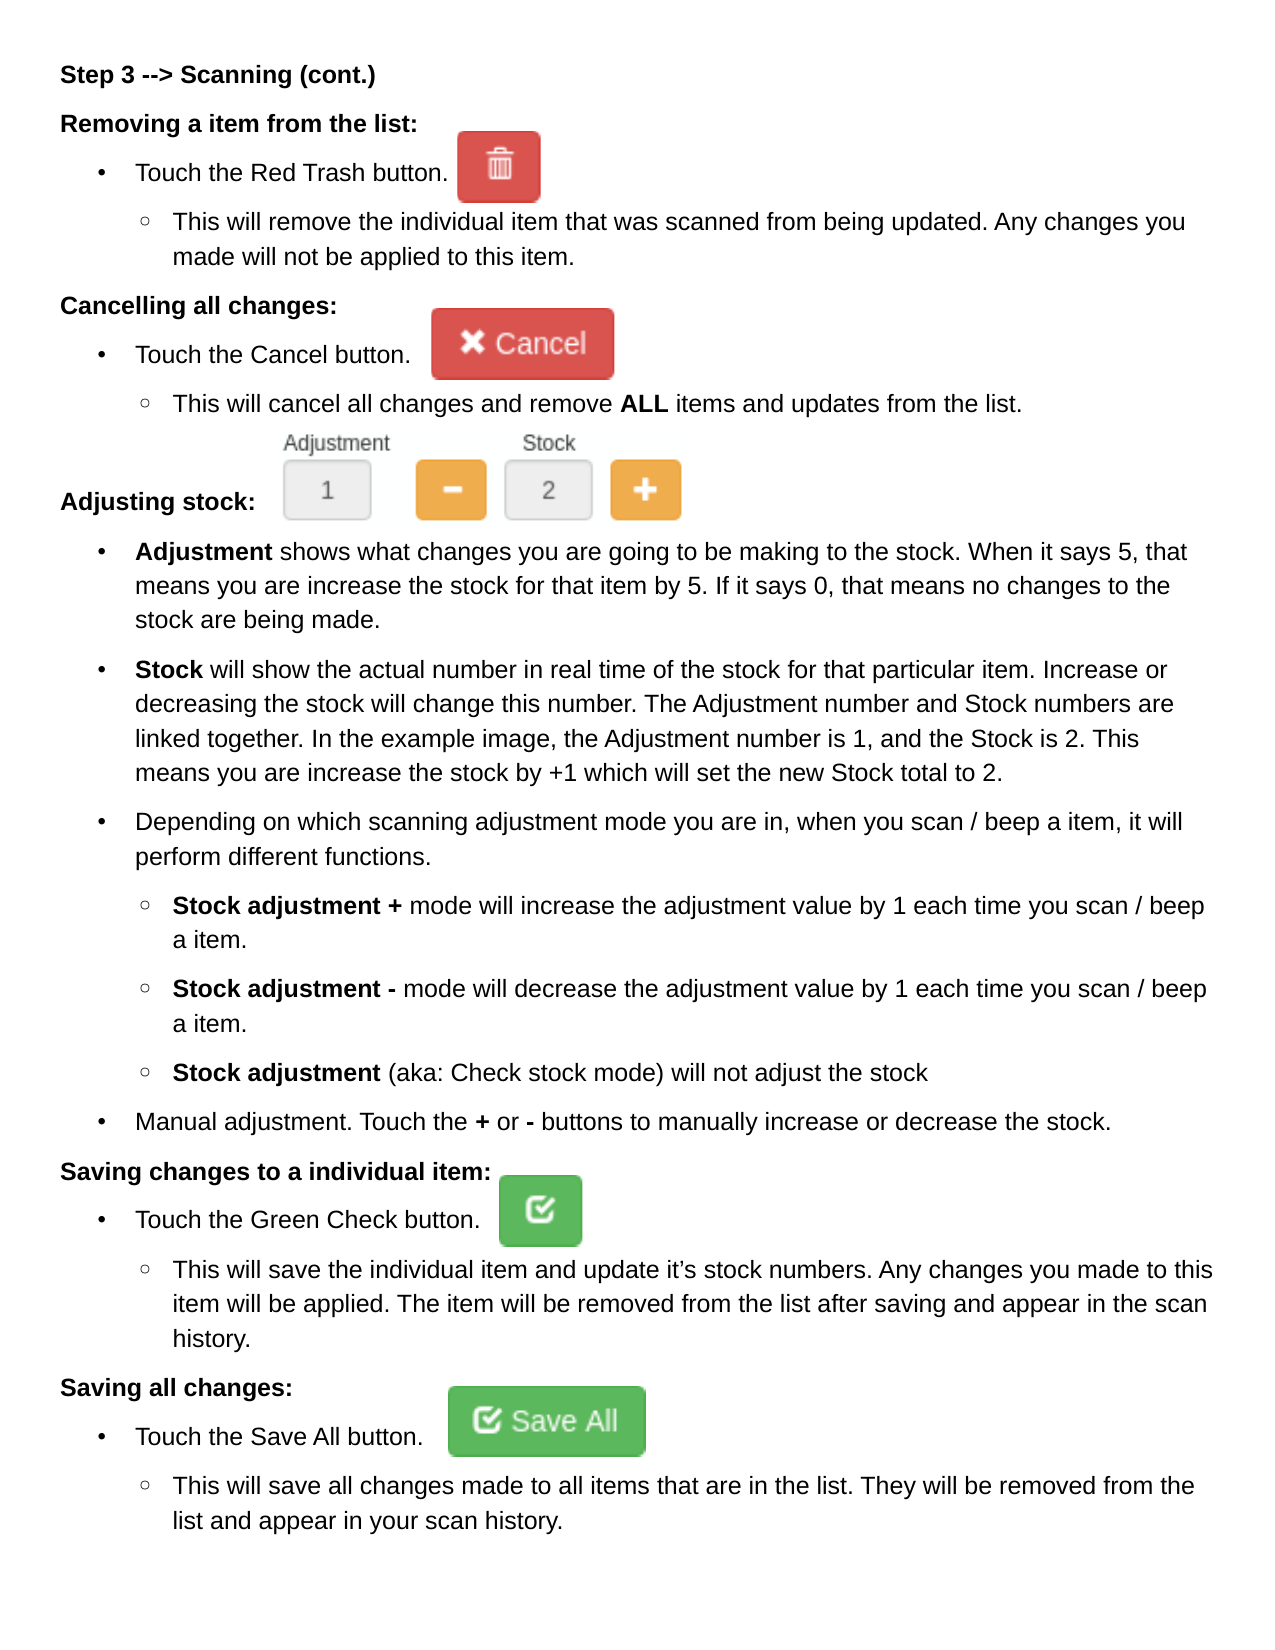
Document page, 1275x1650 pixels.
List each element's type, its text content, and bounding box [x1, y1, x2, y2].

text Step 3 --> Scanning (cont.) [60, 60, 1215, 89]
list Stock adjustment (aka: Check stock mode) will not adjust the stock [135, 1058, 1215, 1087]
picture [280, 427, 687, 526]
list Touch the Save All button. [97, 1422, 448, 1451]
list [646, 1422, 1215, 1451]
text [687, 487, 1215, 516]
list This will cancel all changes and remove ALL items and updates from the list. [135, 389, 1215, 418]
list Manual adjustment. Touch the + or - buttons to manually increase or decrease the stock. [97, 1107, 1215, 1136]
list Depending on which scanning adjustment mode you are in, when you scan / beep a item, it will perform different functions. [97, 807, 1215, 871]
picture [499, 1175, 583, 1247]
text Adjusting stock: [60, 487, 280, 516]
list This will remove the individual item that was scanned from being updated. Any changes you made will not be applied to this item. [135, 207, 1215, 271]
picture [431, 308, 615, 380]
picture [457, 131, 541, 203]
text Saving all changes: [60, 1373, 1215, 1402]
list Touch the Cancel button. [97, 340, 431, 369]
list Stock adjustment + mode will increase the adjustment value by 1 each time you scan / beep a item. [135, 891, 1215, 954]
list [541, 158, 1215, 187]
list Touch the Red Trash button. [97, 158, 457, 187]
list Stock will show the actual number in real time of the stock for that particular item. Increase or decreasing the stock will change this number. The Adjustment number and Stock numbers are linked together. In the example image, the Adjustment number is 1, and the Stock is 2. This means you are increase the stock by +1 which will set the new Stock total to 2. [97, 654, 1215, 787]
text Saving changes to a individual item: [60, 1156, 1215, 1185]
list This will save all changes made to all items that are in the list. They will be removed from the list and appear in your scan history. [135, 1471, 1215, 1534]
text Removing a item from the list: [60, 109, 1215, 138]
list [615, 340, 1215, 369]
text Cancelling all changes: [60, 291, 1215, 320]
list Touch the Green Check button. [97, 1206, 499, 1234]
list Stock adjustment - mode will decrease the adjustment value by 1 each time you scan / beep a item. [135, 974, 1215, 1038]
picture [448, 1386, 646, 1457]
list [583, 1206, 1215, 1234]
list This will save the individual item and update it’s stock numbers. Any changes you made to this item will be applied. The item will be removed from the list after saving and appear in the scan history. [135, 1255, 1215, 1352]
list Adjustment shows what changes you are going to be making to the stock. When it says 5, that means you are increase the stock for that item by 5. If it says 0, that means no changes to the stock are being made. [97, 536, 1215, 634]
